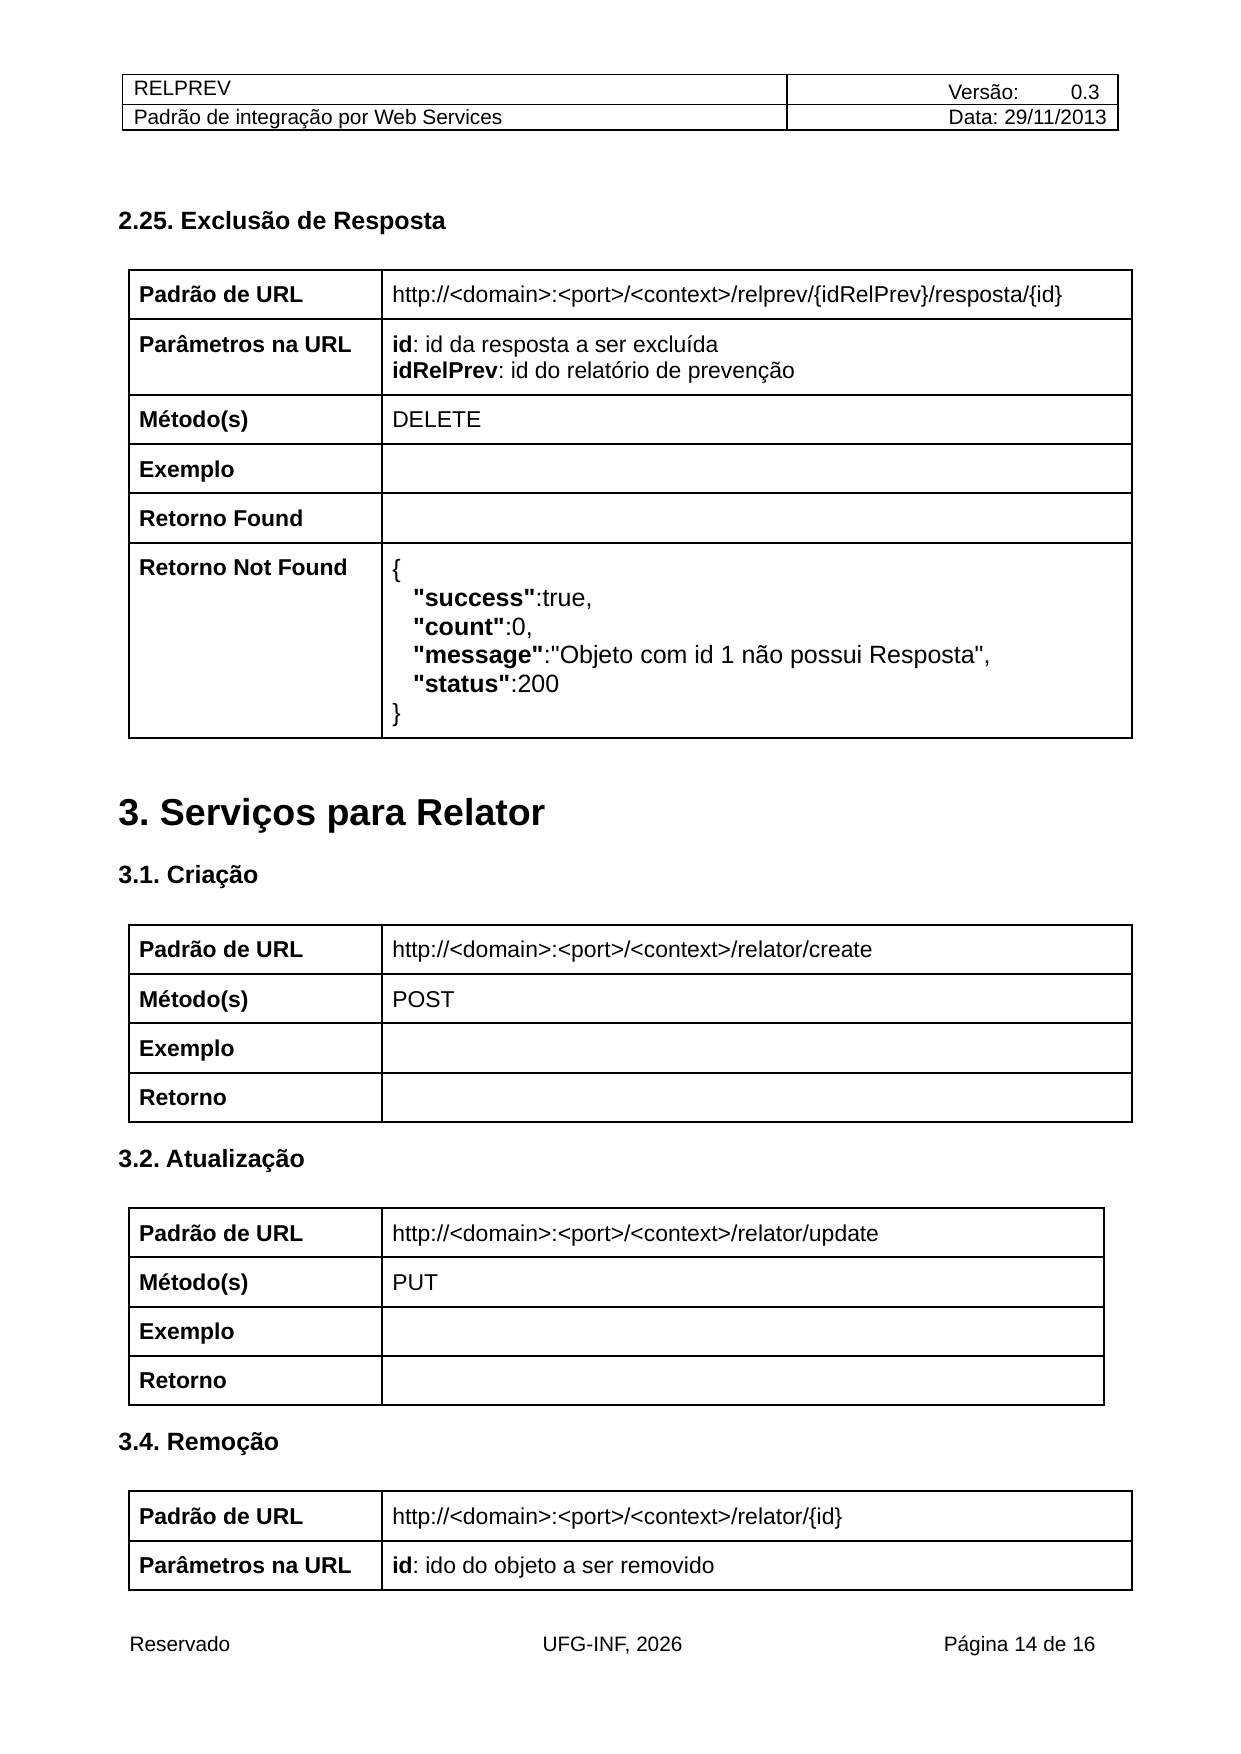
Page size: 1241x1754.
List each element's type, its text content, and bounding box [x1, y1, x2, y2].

table_cell Retorno [130, 1357, 381, 1404]
table_cell Método(s) [130, 1258, 381, 1306]
subtitle 3.1. Criação [118, 861, 1122, 889]
table_cell Método(s) [130, 975, 381, 1022]
table_cell Exemplo [130, 445, 381, 492]
table_header Padrão de URL [130, 926, 381, 973]
table_cell [383, 445, 1131, 492]
table_cell Parâmetros na URL [130, 1542, 381, 1589]
table_cell Método(s) [130, 396, 381, 443]
table_cell Exemplo [130, 1024, 381, 1072]
subtitle 3.2. Atualização [118, 1144, 1122, 1172]
table_cell Exemplo [130, 1308, 381, 1355]
table_cell [383, 494, 1131, 542]
table_cell Parâmetros na URL [130, 320, 381, 394]
table_cell POST [383, 975, 1131, 1022]
subtitle 3.4. Remoção [118, 1427, 1122, 1456]
subtitle 2.25. Exclusão de Resposta [118, 206, 1122, 234]
table_cell Retorno [130, 1074, 381, 1121]
table_header Padrão de URL [130, 1492, 381, 1539]
table_cell DELETE [383, 396, 1131, 443]
table_cell PUT [383, 1258, 1103, 1306]
table_cell id: id da resposta a ser excluída idRelPrev: id do relatório de prevenção [383, 320, 1131, 394]
table_cell { "success":true, "count":0, "message":"Objeto com id 1 não possui Resposta", "status":200 } [383, 544, 1131, 737]
table_cell [383, 1357, 1103, 1404]
table_header http://<domain>:<port>/<context>/relator/create [383, 926, 1131, 973]
table_cell id: ido do objeto a ser removido [383, 1542, 1131, 1589]
table_cell Retorno Found [130, 494, 381, 542]
table_cell Retorno Not Found [130, 544, 381, 737]
table_header http://<domain>:<port>/<context>/relator/{id} [383, 1492, 1131, 1539]
table_cell [383, 1024, 1131, 1072]
table_header Padrão de URL [130, 1209, 381, 1256]
table_header http://<domain>:<port>/<context>/relprev/{idRelPrev}/resposta/{id} [383, 271, 1131, 318]
table_cell [383, 1074, 1131, 1121]
subtitle 3. Serviços para Relator [118, 790, 1122, 833]
table_header http://<domain>:<port>/<context>/relator/update [383, 1209, 1103, 1256]
table_header Padrão de URL [130, 271, 381, 318]
table_cell [383, 1308, 1103, 1355]
